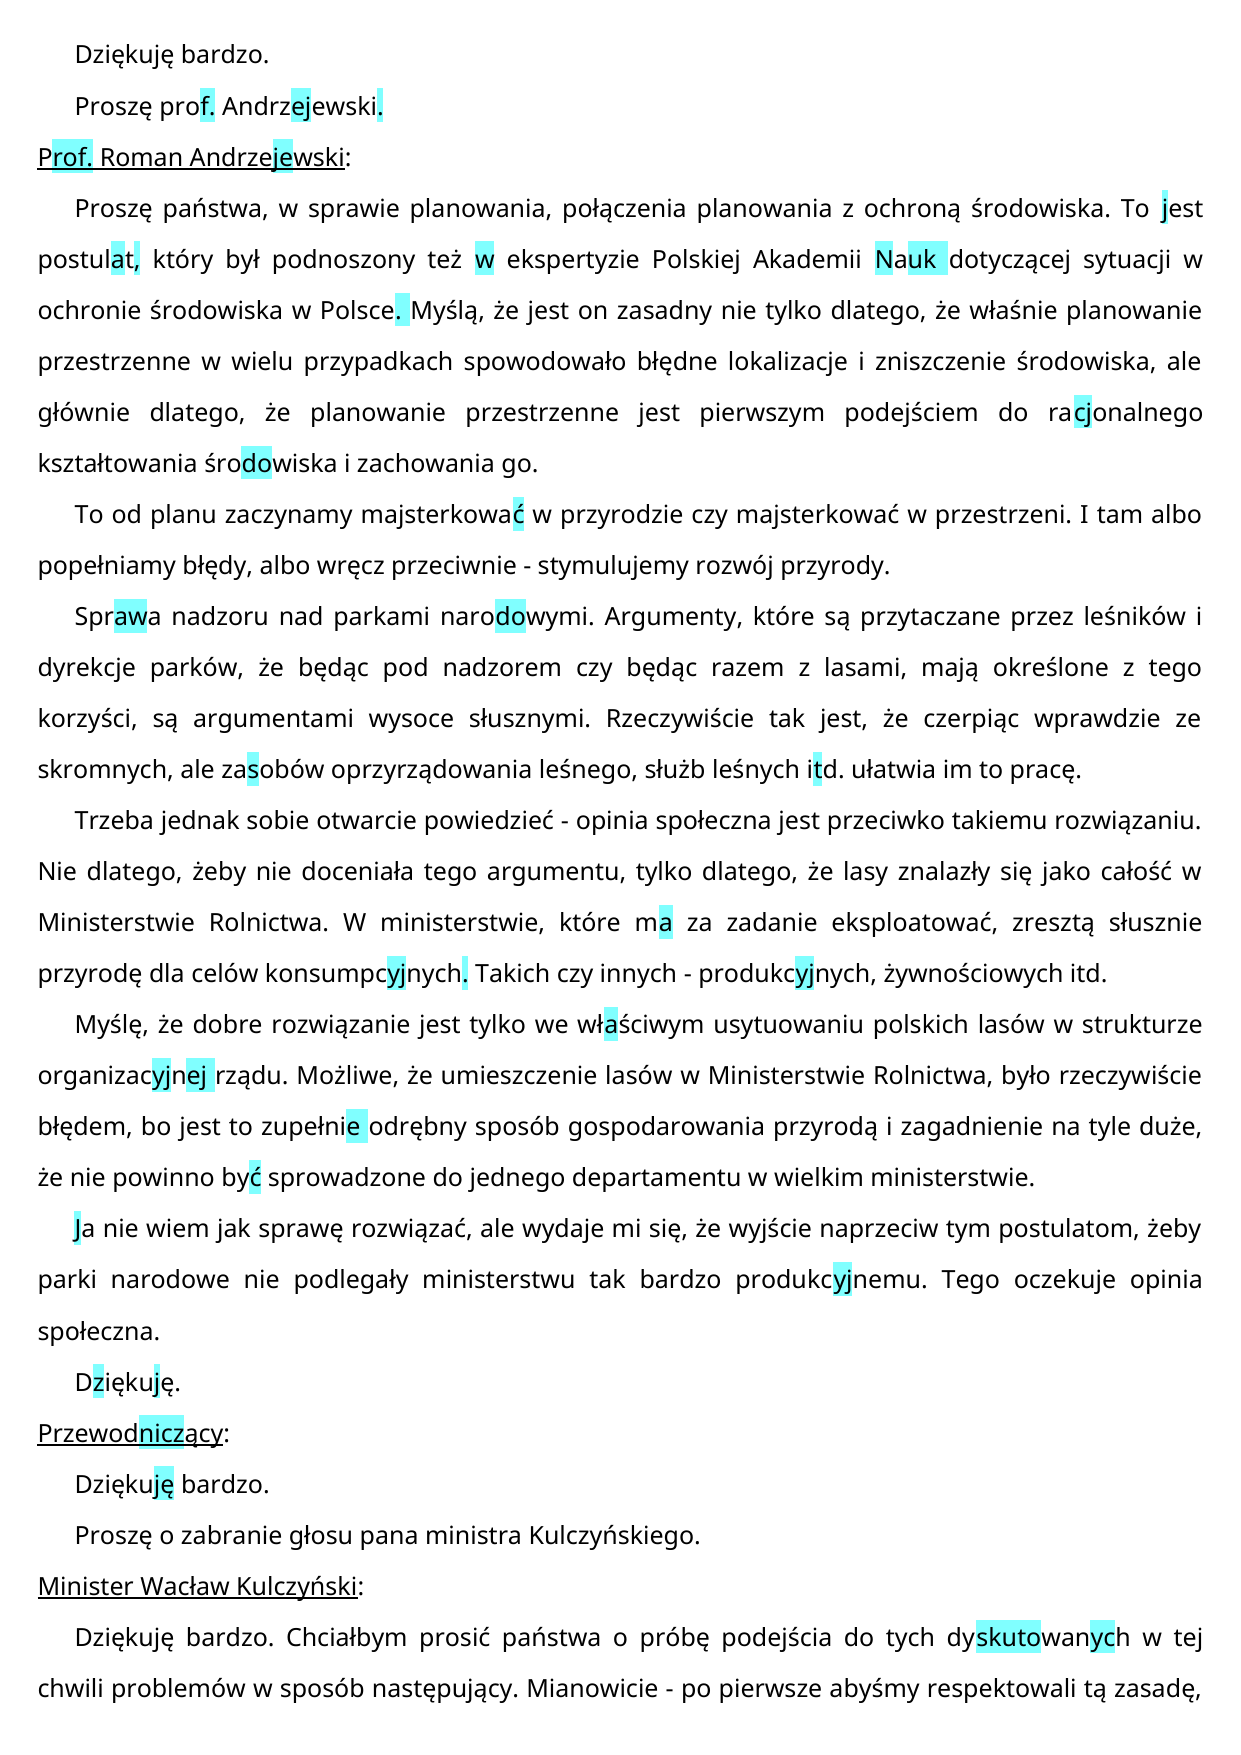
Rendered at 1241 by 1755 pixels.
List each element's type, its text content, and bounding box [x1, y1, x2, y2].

text Dziękuję bardzo. [37, 1466, 1203, 1500]
text Minister Wacław Kulczyński: [37, 1568, 1203, 1602]
text Myślę, że dobre rozwiązanie jest tylko we właściwym usytuowaniu polskich lasów w strukturze organizacyjnej rządu. Możliwe, że umieszczenie lasów w Ministerstwie Rolnictwa, było rzeczywiście błędem, bo jest to zupełnie odrębny sposób gospodarowania przyrodą i zagadnienie na tyle duże, że nie powinno być sprowadzone do jednego departamentu w wielkim ministerstwie. [37, 1007, 1203, 1194]
text Dziękuję bardzo. [37, 37, 1203, 71]
text Proszę o zabranie głosu pana ministra Kulczyńskiego. [37, 1517, 1203, 1551]
text Dziękuję. [37, 1364, 1203, 1398]
text To od planu zaczynamy majsterkować w przyrodzie czy majsterkować w przestrzeni. I tam albo popełniamy błędy, albo wręcz przeciwnie - stymulujemy rozwój przyrody. [37, 497, 1203, 582]
text Proszę państwa, w sprawie planowania, połączenia planowania z ochroną środowiska. To jest postulat, który był podnoszony też w ekspertyzie Polskiej Akademii Nauk dotyczącej sytuacji w ochronie środowiska w Polsce. Myślą, że jest on zasadny nie tylko dlatego, że właśnie planowanie przestrzenne w wielu przypadkach spowodowało błędne lokalizacje i zniszczenie środowiska, ale głównie dlatego, że planowanie przestrzenne jest pierwszym podejściem do racjonalnego kształtowania środowiska i zachowania go. [37, 190, 1203, 479]
text Sprawa nadzoru nad parkami narodowymi. Argumenty, które są przytaczane przez leśników i dyrekcje parków, że będąc pod nadzorem czy będąc razem z lasami, mają określone z tego korzyści, są argumentami wysoce słusznymi. Rzeczywiście tak jest, że czerpiąc wprawdzie ze skromnych, ale zasobów oprzyrządowania leśnego, służb leśnych itd. ułatwia im to pracę. [37, 599, 1203, 786]
text Dziękuję bardzo. Chciałbym prosić państwa o próbę podejścia do tych dyskutowanych w tej chwili problemów w sposób następujący. Mianowicie - po pierwsze abyśmy respektowali tą zasadę, [37, 1619, 1203, 1704]
text Ja nie wiem jak sprawę rozwiązać, ale wydaje mi się, że wyjście naprzeciw tym postulatom, żeby parki narodowe nie podlegały ministerstwu tak bardzo produkcyjnemu. Tego oczekuje opinia społeczna. [37, 1211, 1203, 1347]
text Przewodniczący: [37, 1415, 1203, 1449]
text Prof. Roman Andrzejewski: [37, 139, 1203, 173]
text Proszę prof. Andrzejewski. [37, 88, 1203, 122]
text Trzeba jednak sobie otwarcie powiedzieć - opinia społeczna jest przeciwko takiemu rozwiązaniu. Nie dlatego, żeby nie doceniała tego argumentu, tylko dlatego, że lasy znalazły się jako całość w Ministerstwie Rolnictwa. W ministerstwie, które ma za zadanie eksploatować, zresztą słusznie przyrodę dla celów konsumpcyjnych. Takich czy innych - produkcyjnych, żywnościowych itd. [37, 803, 1203, 990]
